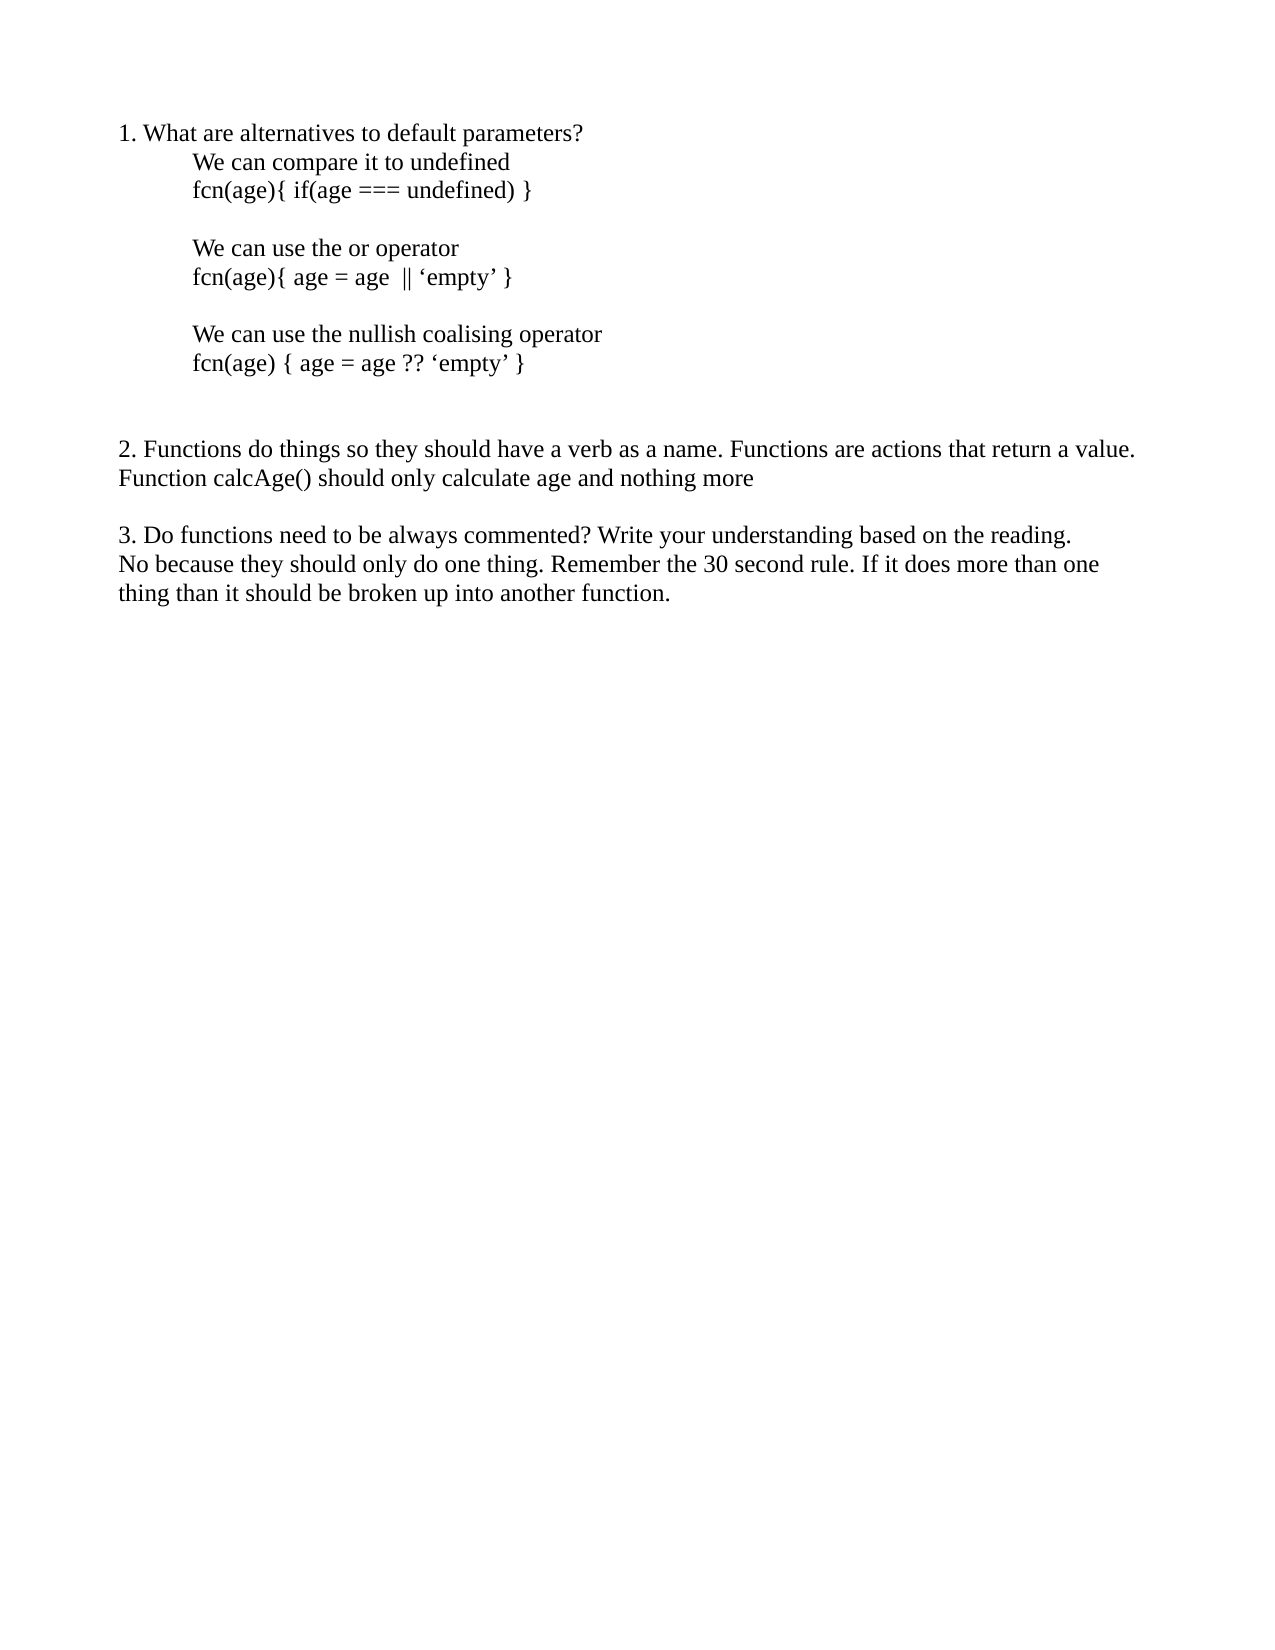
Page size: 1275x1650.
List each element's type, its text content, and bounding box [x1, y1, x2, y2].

text We can use the or operator [118, 233, 1157, 262]
text Function calcAge() should only calculate age and nothing more [118, 463, 1157, 492]
text fcn(age){ if(age === undefined) } [118, 176, 1157, 204]
text 2. Functions do things so they should have a verb as a name. Functions are actions that return a value. [118, 434, 1157, 463]
text 3. Do functions need to be always commented? Write your understanding based on the reading. [118, 521, 1157, 549]
text No because they should only do one thing. Remember the 30 second rule. If it does more than one thing than it should be broken up into another function. [118, 549, 1157, 607]
text We can use the nullish coalising operator [118, 319, 1157, 348]
text We can compare it to undefined [118, 147, 1157, 176]
text fcn(age){ age = age || ‘empty’ } [118, 262, 1157, 291]
text 1. What are alternatives to default parameters? [118, 118, 1157, 147]
text fcn(age) { age = age ?? ‘empty’ } [118, 348, 1157, 377]
